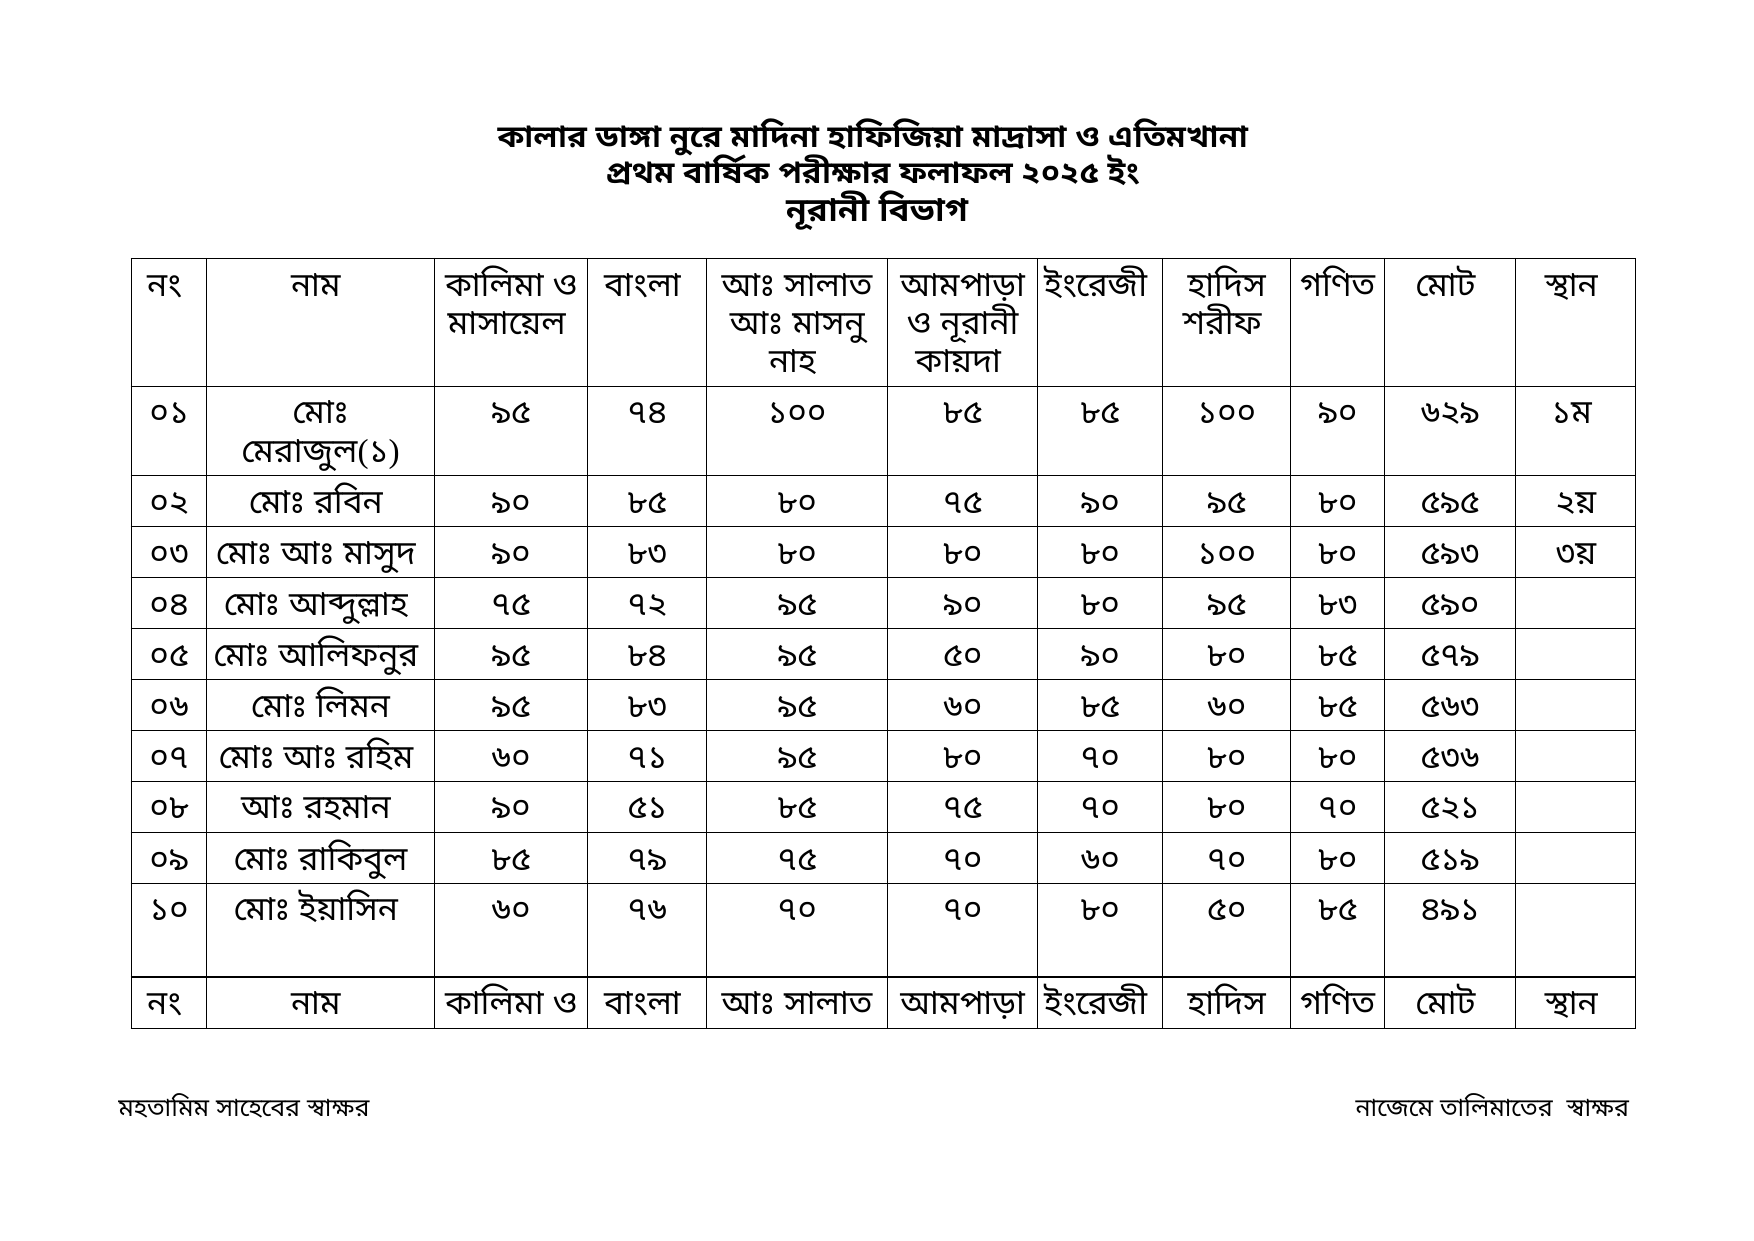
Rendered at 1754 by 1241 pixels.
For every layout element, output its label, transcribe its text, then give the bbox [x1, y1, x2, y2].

table_cell ৯০ [1291, 387, 1384, 475]
table_cell ২য় [1516, 476, 1635, 526]
table_cell ৭০ [707, 884, 887, 976]
table_cell ৯৫ [707, 629, 887, 679]
table_cell ৮৫ [1291, 629, 1384, 679]
table_cell গণিত [1291, 978, 1384, 1027]
table_cell ৮০ [1163, 782, 1290, 832]
table_cell ৬০ [435, 884, 587, 976]
table_cell ৬০ [888, 680, 1037, 730]
table_cell ৯৫ [435, 629, 587, 679]
table_cell ৫৯৫ [1385, 476, 1515, 526]
table_cell ৮০ [1163, 731, 1290, 781]
table_cell [1516, 680, 1635, 730]
table_cell ০৮ [132, 782, 206, 832]
table_cell [1516, 578, 1635, 628]
table_cell ৭২ [588, 578, 706, 628]
table_cell ৬০ [1163, 680, 1290, 730]
table_cell মোঃ মেরাজুল(১) [207, 387, 434, 475]
table_cell ৭০ [1038, 782, 1162, 832]
table_cell ৭৬ [588, 884, 706, 976]
table_cell ৮০ [707, 476, 887, 526]
table_cell ৯০ [1038, 476, 1162, 526]
table_cell ৭১ [588, 731, 706, 781]
table_cell ৮৫ [888, 387, 1037, 475]
table_cell ৫১৯ [1385, 833, 1515, 883]
table_cell ১০০ [707, 387, 887, 475]
table_header নং [132, 259, 206, 386]
table_cell ৮৩ [588, 680, 706, 730]
table_cell ৭৯ [588, 833, 706, 883]
table_cell নং [132, 978, 206, 1027]
table_cell ৬০ [1038, 833, 1162, 883]
table_cell ০২ [132, 476, 206, 526]
table_cell ৮০ [1038, 578, 1162, 628]
table_cell ৫০ [888, 629, 1037, 679]
table_cell মোঃ ইয়াসিন [207, 884, 434, 976]
table_cell ৯৫ [707, 680, 887, 730]
table_cell মোঃ আব্দুল্লাহ [207, 578, 434, 628]
table_cell ৮০ [1291, 527, 1384, 577]
table_cell ৬২৯ [1385, 387, 1515, 475]
table_header হাদিস শরীফ [1163, 259, 1290, 386]
table_cell ০৪ [132, 578, 206, 628]
table_cell ৭৫ [707, 833, 887, 883]
table_cell ৪৯১ [1385, 884, 1515, 976]
table_cell ৬০ [435, 731, 587, 781]
table_header আঃ সালাত আঃ মাসনু নাহ [707, 259, 887, 386]
table_header আমপাড়া ও নূরানী কায়দা [888, 259, 1037, 386]
table_cell আমপাড়া [888, 978, 1037, 1027]
table_cell ৮০ [1038, 527, 1162, 577]
table_cell ৯৫ [1163, 578, 1290, 628]
table_cell মোট [1385, 978, 1515, 1027]
table_cell ৯৫ [707, 731, 887, 781]
table_cell ইংরেজী [1038, 978, 1162, 1027]
table_cell ৮০ [1291, 731, 1384, 781]
table_cell ৯০ [435, 527, 587, 577]
table_cell মোঃ আঃ মাসুদ [207, 527, 434, 577]
table_header ইংরেজী [1038, 259, 1162, 386]
table_cell ৮০ [1038, 884, 1162, 976]
table_cell ৫০ [1163, 884, 1290, 976]
table_cell হাদিস [1163, 978, 1290, 1027]
table_cell ৭০ [1163, 833, 1290, 883]
table_cell ৮০ [707, 527, 887, 577]
table_cell ৫২১ [1385, 782, 1515, 832]
table_cell [1516, 629, 1635, 679]
table_cell ৭০ [1038, 731, 1162, 781]
table_cell ০১ [132, 387, 206, 475]
table_cell ৯০ [435, 782, 587, 832]
table_cell ৮৫ [1291, 680, 1384, 730]
table_cell মোঃ রবিন [207, 476, 434, 526]
table_cell আঃ সালাত [707, 978, 887, 1027]
table_cell ১০ [132, 884, 206, 976]
table_cell ৭৫ [435, 578, 587, 628]
table_cell ৯৫ [707, 578, 887, 628]
table_cell ৩য় [1516, 527, 1635, 577]
table_cell [1516, 833, 1635, 883]
table_header নাম [207, 259, 434, 386]
table_cell ৯৫ [435, 680, 587, 730]
table_cell ০৯ [132, 833, 206, 883]
table_cell ০৩ [132, 527, 206, 577]
table_cell ০৭ [132, 731, 206, 781]
table_header বাংলা [588, 259, 706, 386]
table_cell ৮৩ [1291, 578, 1384, 628]
table_cell ৭৫ [888, 476, 1037, 526]
table_cell ৮০ [1163, 629, 1290, 679]
table_header গণিত [1291, 259, 1384, 386]
table_cell ৫৭৯ [1385, 629, 1515, 679]
table_cell ৯০ [888, 578, 1037, 628]
table_header মোট [1385, 259, 1515, 386]
table_cell ৯৫ [435, 387, 587, 475]
table_cell ৭০ [888, 833, 1037, 883]
table_cell ৫৯৩ [1385, 527, 1515, 577]
table_cell ০৬ [132, 680, 206, 730]
table_cell ৮০ [888, 731, 1037, 781]
table_cell [1516, 884, 1635, 976]
table_cell ৫৩৬ [1385, 731, 1515, 781]
table_cell ৯০ [435, 476, 587, 526]
table_cell ৭০ [888, 884, 1037, 976]
table_cell ১০০ [1163, 527, 1290, 577]
table_cell মোঃ রাকিবুল [207, 833, 434, 883]
table_cell ৮৫ [588, 476, 706, 526]
table_cell ৮৪ [588, 629, 706, 679]
table_cell ৮৫ [1038, 387, 1162, 475]
table_cell মোঃ আলিফনুর [207, 629, 434, 679]
table_cell [1516, 782, 1635, 832]
table_cell ৮৫ [1038, 680, 1162, 730]
table_cell ৮৫ [435, 833, 587, 883]
table_cell ৫৬৩ [1385, 680, 1515, 730]
table_cell ৯০ [1038, 629, 1162, 679]
table_cell ১ম [1516, 387, 1635, 475]
table_header স্থান [1516, 259, 1635, 386]
table_cell ৮৩ [588, 527, 706, 577]
table_cell ০৫ [132, 629, 206, 679]
table_cell নাম [207, 978, 434, 1027]
table_cell ৮৫ [707, 782, 887, 832]
table_cell মোঃ আঃ রহিম [207, 731, 434, 781]
table_header কালিমা ও মাসায়েল [435, 259, 587, 386]
table_cell ৫৯০ [1385, 578, 1515, 628]
table_cell ৮৫ [1291, 884, 1384, 976]
table_cell মোঃ লিমন [207, 680, 434, 730]
table_cell আঃ রহমান [207, 782, 434, 832]
table_cell কালিমা ও [435, 978, 587, 1027]
table_cell ৭৫ [888, 782, 1037, 832]
table_cell বাংলা [588, 978, 706, 1027]
table_cell ৫১ [588, 782, 706, 832]
table_cell ৯৫ [1163, 476, 1290, 526]
table_cell ৭০ [1291, 782, 1384, 832]
table_cell [1516, 731, 1635, 781]
table_cell ৮০ [888, 527, 1037, 577]
table_cell ১০০ [1163, 387, 1290, 475]
table_cell ৭৪ [588, 387, 706, 475]
table_cell ৮০ [1291, 476, 1384, 526]
table_cell স্থান [1516, 978, 1635, 1027]
table_cell ৮০ [1291, 833, 1384, 883]
